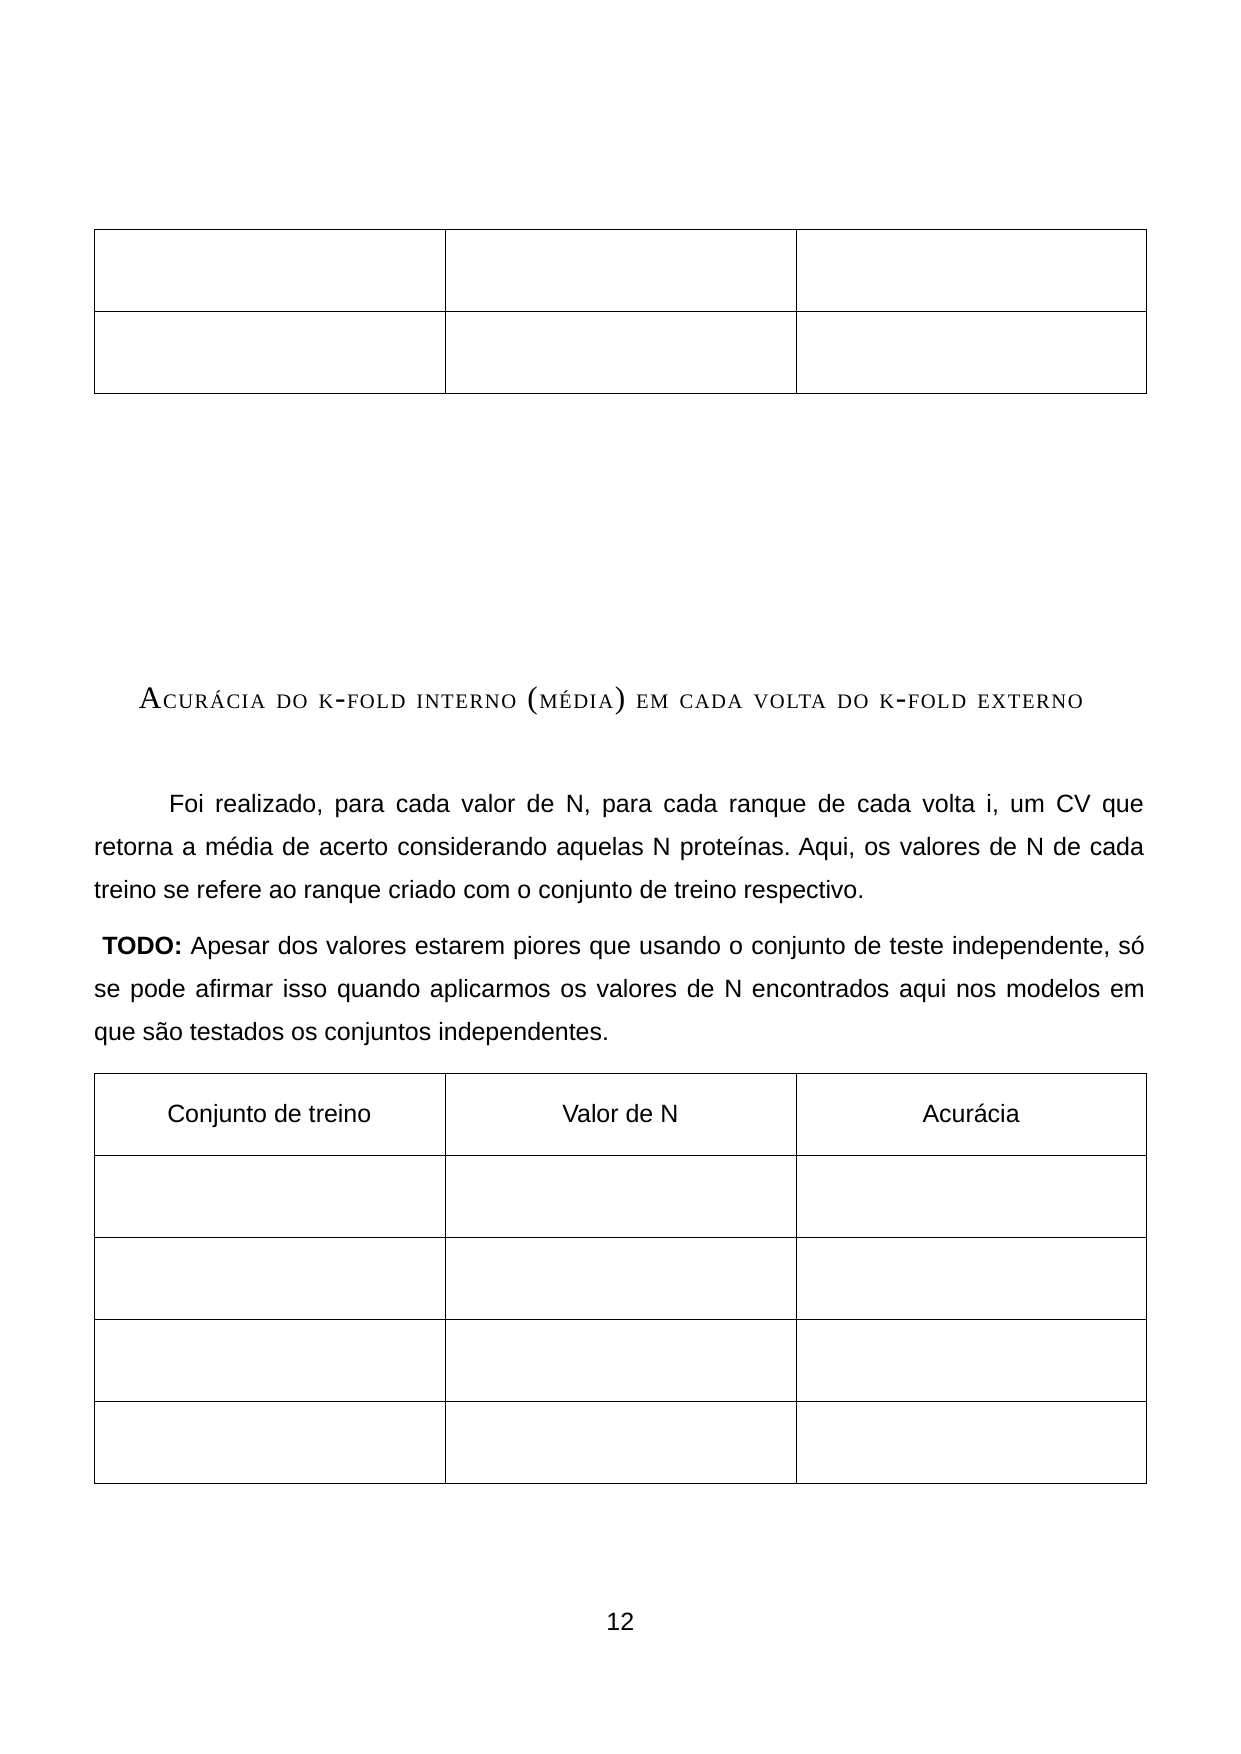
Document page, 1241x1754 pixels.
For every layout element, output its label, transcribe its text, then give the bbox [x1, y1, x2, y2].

table_cell [446, 1156, 796, 1237]
table_header Acurácia [797, 1074, 1146, 1155]
table_cell [797, 1156, 1146, 1237]
table_cell [797, 312, 1146, 393]
table_cell [95, 1156, 445, 1237]
text Foi realizado, para cada valor de N, para cada ranque de cada volta i, um CV que retorna a média de acerto considerando aquelas N proteínas. Aqui, os valores de N de cada treino se refere ao ranque criado com o conjunto de treino respectivo. [94, 789, 1146, 904]
table_cell [446, 1238, 796, 1319]
table_cell [95, 230, 445, 311]
table_cell [446, 230, 796, 311]
table_cell [95, 312, 445, 393]
table_cell [95, 1238, 445, 1319]
table_cell [797, 1238, 1146, 1319]
table_cell [95, 1320, 445, 1401]
table_cell [797, 1320, 1146, 1401]
table_cell [446, 1402, 796, 1483]
table_cell [797, 230, 1146, 311]
table_header Valor de N [446, 1074, 796, 1155]
table_cell [95, 1402, 445, 1483]
table_cell [797, 1402, 1146, 1483]
subtitle Acurácia do k-fold interno (média) em cada volta do k-fold externo [139, 679, 1146, 716]
table_cell [446, 1320, 796, 1401]
table_header Conjunto de treino [95, 1074, 445, 1155]
table_cell [446, 312, 796, 393]
text TODO: Apesar dos valores estarem piores que usando o conjunto de teste independente, só se pode afirmar isso quando aplicarmos os valores de N encontrados aqui nos modelos em que são testados os conjuntos independentes. [94, 931, 1146, 1046]
